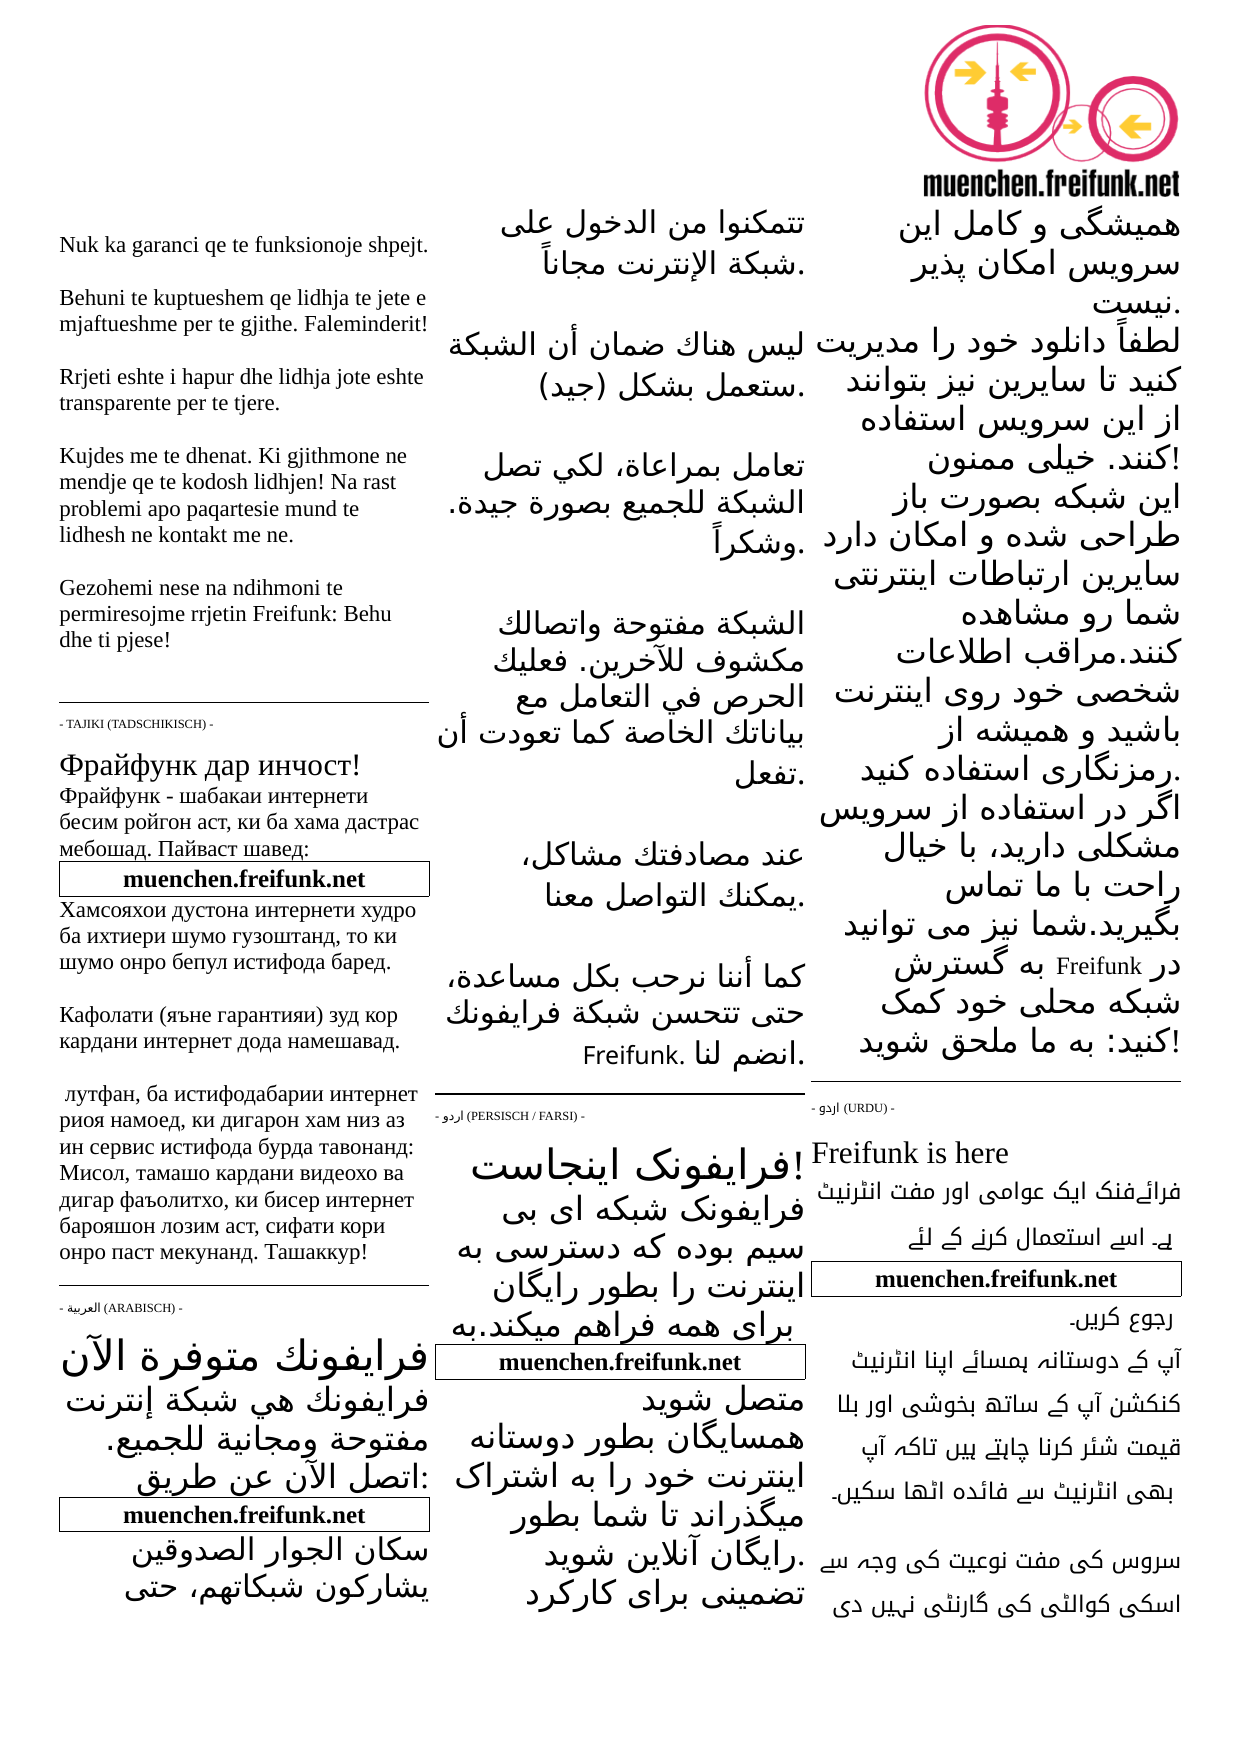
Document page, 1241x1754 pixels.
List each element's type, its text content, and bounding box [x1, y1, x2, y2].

text سكان الجوار الصدوقين يشاركون شبكاتهم، حتى تتمكنوا من الدخول على شبكة الإنترنت مجاناً. [59, 1532, 429, 1604]
text فرائےفنک ایک عوامی اور مفت انٹرنیٹ ہے۔ اسے استعمال کرنے کے لئے [811, 1170, 1181, 1261]
text - TAJIKI (TADSCHIKISCH) - [59, 717, 429, 732]
text آپ کے دوستانہ ہمسائے اپنا انٹرنیٹ کنکشن آپ کے ساتھ بخوشی اور بلا قیمت شئر کرنا چاہتے ہیں تاکہ آپ بھی انٹرنیٹ سے فائدہ اٹھا سکیں۔ [811, 1339, 1181, 1513]
text - اردو (PERSISCH / FARSI) - [435, 1109, 805, 1126]
text Kujdes me te dhenat. Ki gjithmone ne mendje qe te kodosh lidhjen! Na rast problemi apo paqartesie mund te lidhesh ne kontakt me ne. [59, 442, 429, 547]
text سكان الجوار الصدوقين يشاركون شبكاتهم، حتى تتمكنوا من الدخول على شبكة الإنترنت مجاناً. [435, 205, 805, 284]
text Мисол, тамашо кардани видеохо ва дигар фаъолитхо, ки бисер интернет барояшон лозим аст, сифати кори онро паст мекунанд. Ташаккур! [59, 1159, 429, 1265]
text متصل شوید [435, 1380, 805, 1418]
text Nuk ka garanci qe te funksionoje shpejt. [59, 231, 429, 257]
text كما أننا نرحب بكل مساعدة، حتى تتحسن شبكة فرايفونك Freifunk. انضم لنا. [435, 958, 805, 1073]
text این شبکه بصورت باز طراحی شده و امکان دارد سایرین ارتباطات اینترنتی شما رو مشاهده کنند.مراقب اطلاعات شخصی خود روی اینترنت باشید و همیشه از رمزنگاری استفاده کنید. [811, 477, 1181, 788]
text muenchen.freifunk.net [436, 1345, 805, 1379]
text تضمینی برای کارکرد همیشگی و کامل این سرویس امکان پذیر نیست. [811, 205, 1181, 321]
text اگر در استفاده از سرویس مشکلی دارید، با خیال راحت با ما تماس بگیرید.شما نیز می توانید به گسترش Freifunk در شبکه محلی خود کمک کنید: به ما ملحق شوید! [811, 788, 1181, 1061]
text Behuni te kuptueshem qe lidhja te jete e mjaftueshme per te gjithe. Faleminderit! [59, 284, 429, 336]
text лутфан, ба истифодабарии интернет риоя намоед, ки дигарон хам низ аз ин сервис истифода бурда тавонанд: [59, 1080, 429, 1159]
text muenchen.freifunk.net [60, 862, 429, 896]
text Фрайфунк дар инчост! [59, 746, 429, 782]
text تعامل بمراعاة، لكي تصل الشبكة للجميع بصورة جيدة. وشكراً. [435, 448, 805, 563]
text Фрайфунк - шабакаи интернети бесим ройгон аст, ки ба хама дастрас мебошад. Пайваст шавед: [59, 782, 429, 861]
text عند مصادفتك مشاكل، يمكنك التواصل معنا. [435, 836, 805, 915]
text لطفاً دانلود خود را مدیریت کنید تا سایرین نیز بتوانند از این سرویس استفاده کنند. خیلی ممنون! [811, 321, 1181, 477]
text همسایگان بطور دوستانه اینترنت خود را به اشتراک میگذراند تا شما بطور رایگان آنلاین شوید. [435, 1418, 805, 1574]
text - العربية (ARABISCH) - [59, 1300, 429, 1317]
text - اردو (URDU) - [811, 1096, 1181, 1120]
text muenchen.freifunk.net [60, 1498, 429, 1531]
text muenchen.freifunk.net [812, 1262, 1181, 1296]
text ليس هناك ضمان أن الشبكة ستعمل بشكل (جيد). [435, 326, 805, 405]
text فرايفونك هي شبكة إنترنت مفتوحة ومجانية للجميع. اتصل الآن عن طريق: [59, 1380, 429, 1497]
text فرايفونك متوفرة الآن [59, 1332, 429, 1380]
text Хамсояхои дустона интернети худро ба ихтиери шумо гузоштанд, то ки шумо онро бепул истифода баред. [59, 897, 429, 975]
text فرایفونک اینجاست! [435, 1140, 805, 1189]
picture [923, 25, 1180, 197]
text فرایفونک شبکه ای بی سیم بوده که دسترسی به اینترنت را بطور رایگان برای همه فراهم میکند.به [435, 1189, 805, 1344]
text Freifunk is here [811, 1134, 1181, 1170]
text Кафолати (яъне гарантияи) зуд кор кардани интернет дода намешавад. [59, 1001, 429, 1054]
text رجوع کریں۔ [811, 1297, 1181, 1339]
text تضمینی برای کارکرد همیشگی و کامل این سرویس امکان پذیر نیست. [435, 1574, 805, 1612]
text سروس کی مفت نوعیت کی وجہ سے اسکی کوالٹی کی گارنٹی نہیں دی [811, 1539, 1181, 1626]
text Rrjeti eshte i hapur dhe lidhja jote eshte transparente per te tjere. [59, 363, 429, 416]
text Gezohemi nese na ndihmoni te permiresojme rrjetin Freifunk: Behu dhe ti pjese! [59, 574, 429, 653]
text الشبكة مفتوحة واتصالك مكشوف للآخرين. فعليك الحرص في التعامل مع بياناتك الخاصة كما تعودت أن تفعل. [435, 606, 805, 794]
